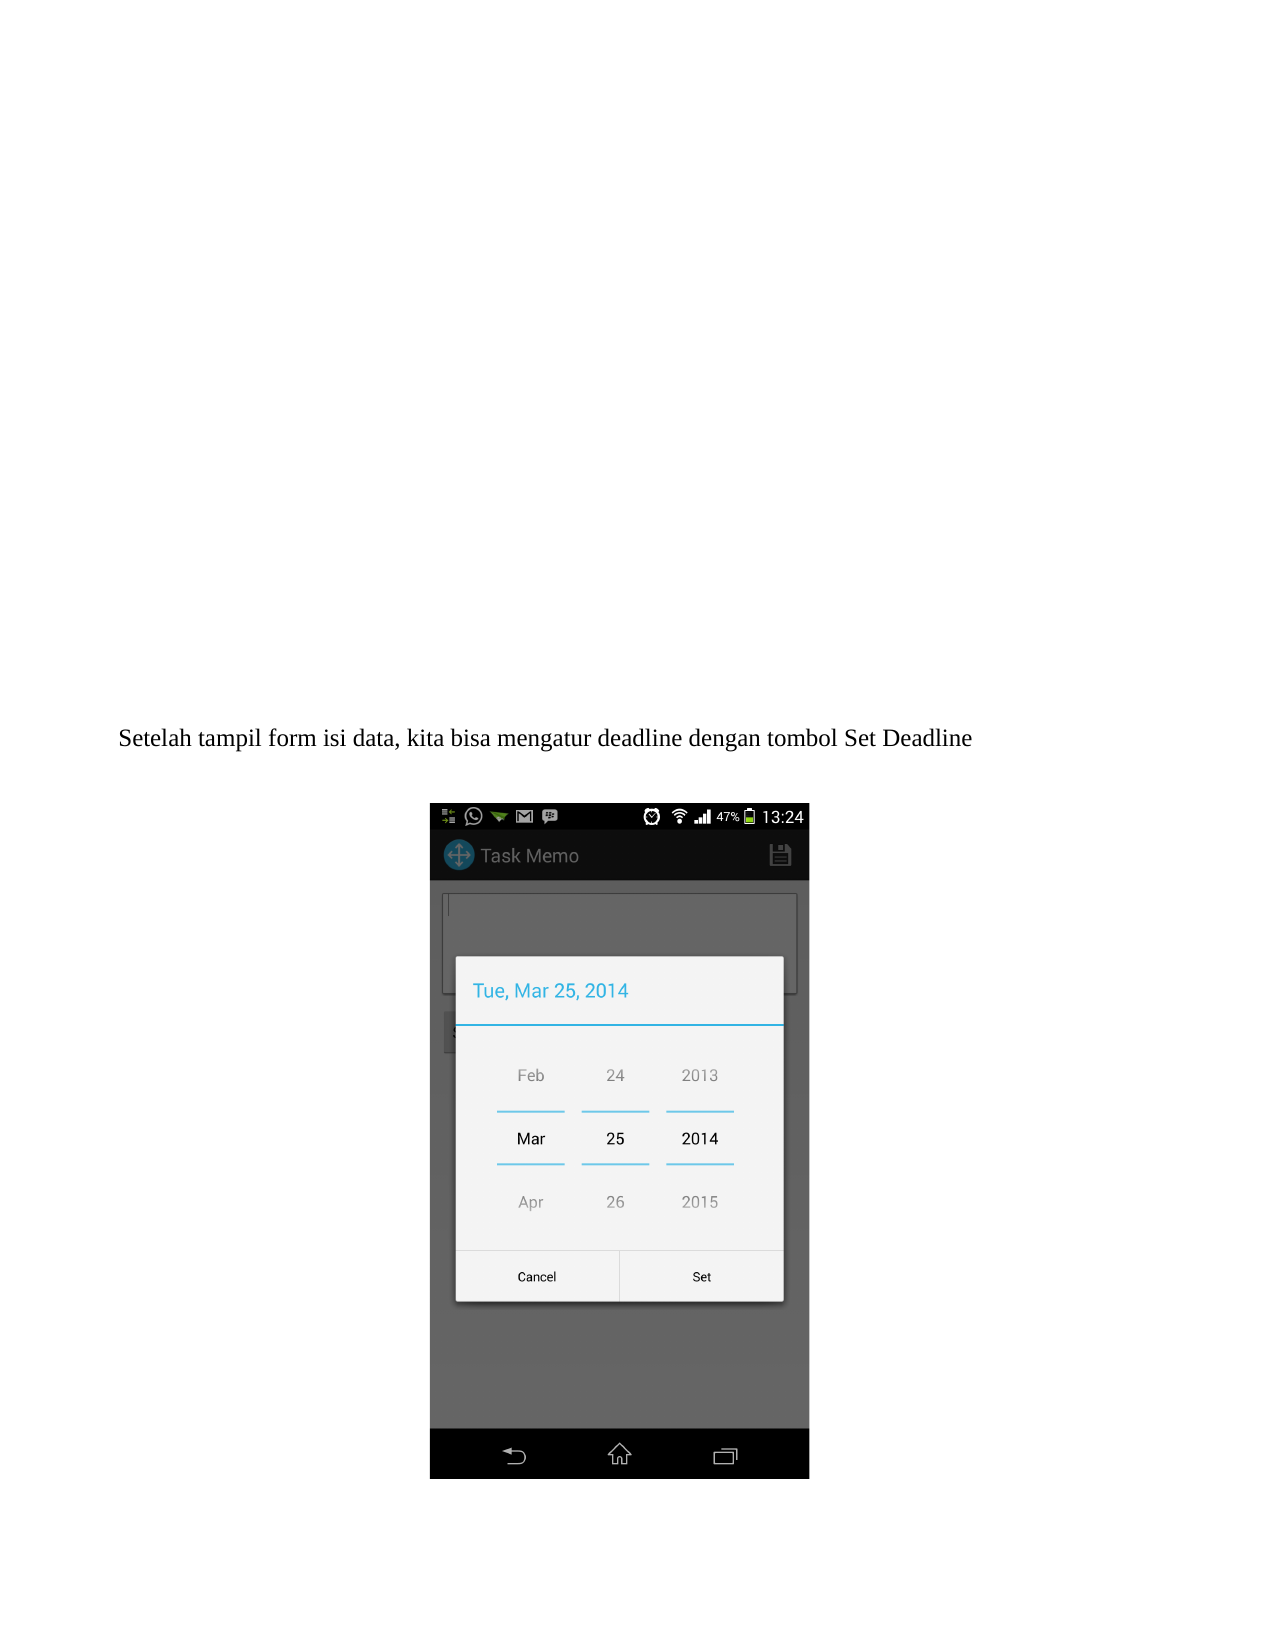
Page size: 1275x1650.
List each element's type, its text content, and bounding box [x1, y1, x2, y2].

text Setelah tampil form isi data, kita bisa mengatur deadline dengan tombol Set Deadline [118, 723, 1157, 751]
picture [429, 803, 810, 1479]
